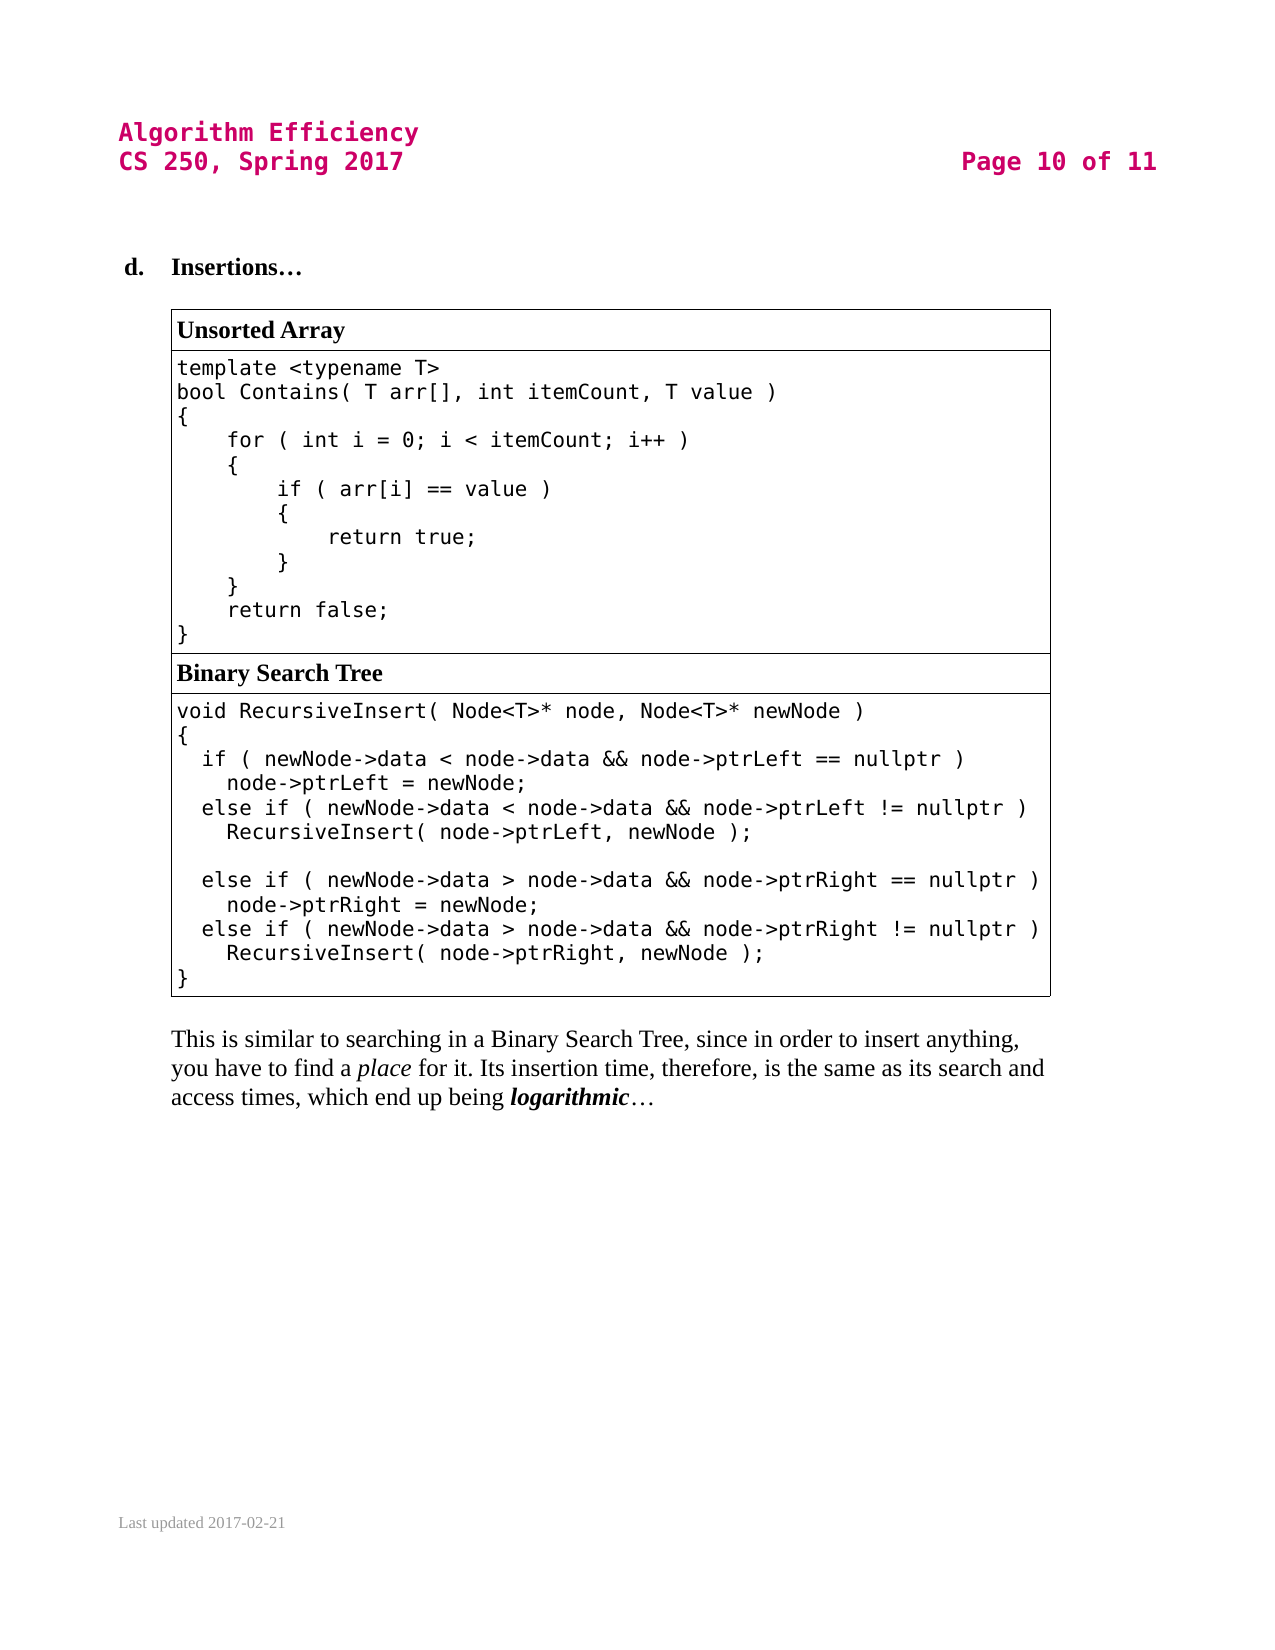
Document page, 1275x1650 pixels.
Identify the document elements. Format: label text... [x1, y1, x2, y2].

table_cell void RecursiveInsert( Node<T>* node, Node<T>* newNode ) { if ( newNode->data < node->data && node->ptrLeft == nullptr ) node->ptrLeft = newNode; else if ( newNode->data < node->data && node->ptrLeft != nullptr ) RecursiveInsert( node->ptrLeft, newNode ); else if ( newNode->data > node->data && node->ptrRight == nullptr ) node->ptrRight = newNode; else if ( newNode->data > node->data && node->ptrRight != nullptr ) RecursiveInsert( node->ptrRight, newNode ); } [172, 694, 1050, 996]
table_cell [1056, 206, 1157, 246]
table_cell Binary Search Tree [172, 654, 1050, 693]
table_cell [1056, 246, 1157, 1174]
table_cell [165, 206, 1056, 246]
table_cell d. [118, 246, 165, 1174]
table_cell [118, 206, 165, 246]
table_header Unsorted Array [172, 310, 1050, 350]
table_cell template <typename T> bool Contains( T arr[], int itemCount, T value ) { for ( int i = 0; i < itemCount; i++ ) { if ( arr[i] == value ) { return true; } } return false; } [172, 351, 1050, 652]
table_cell Insertions… This is similar to searching in a Binary Search Tree, since in order to insert anything, you have to find a place for it. Its insertion time, therefore, is the same as its search and access times, which end up being logarithmic… [165, 246, 1056, 1174]
